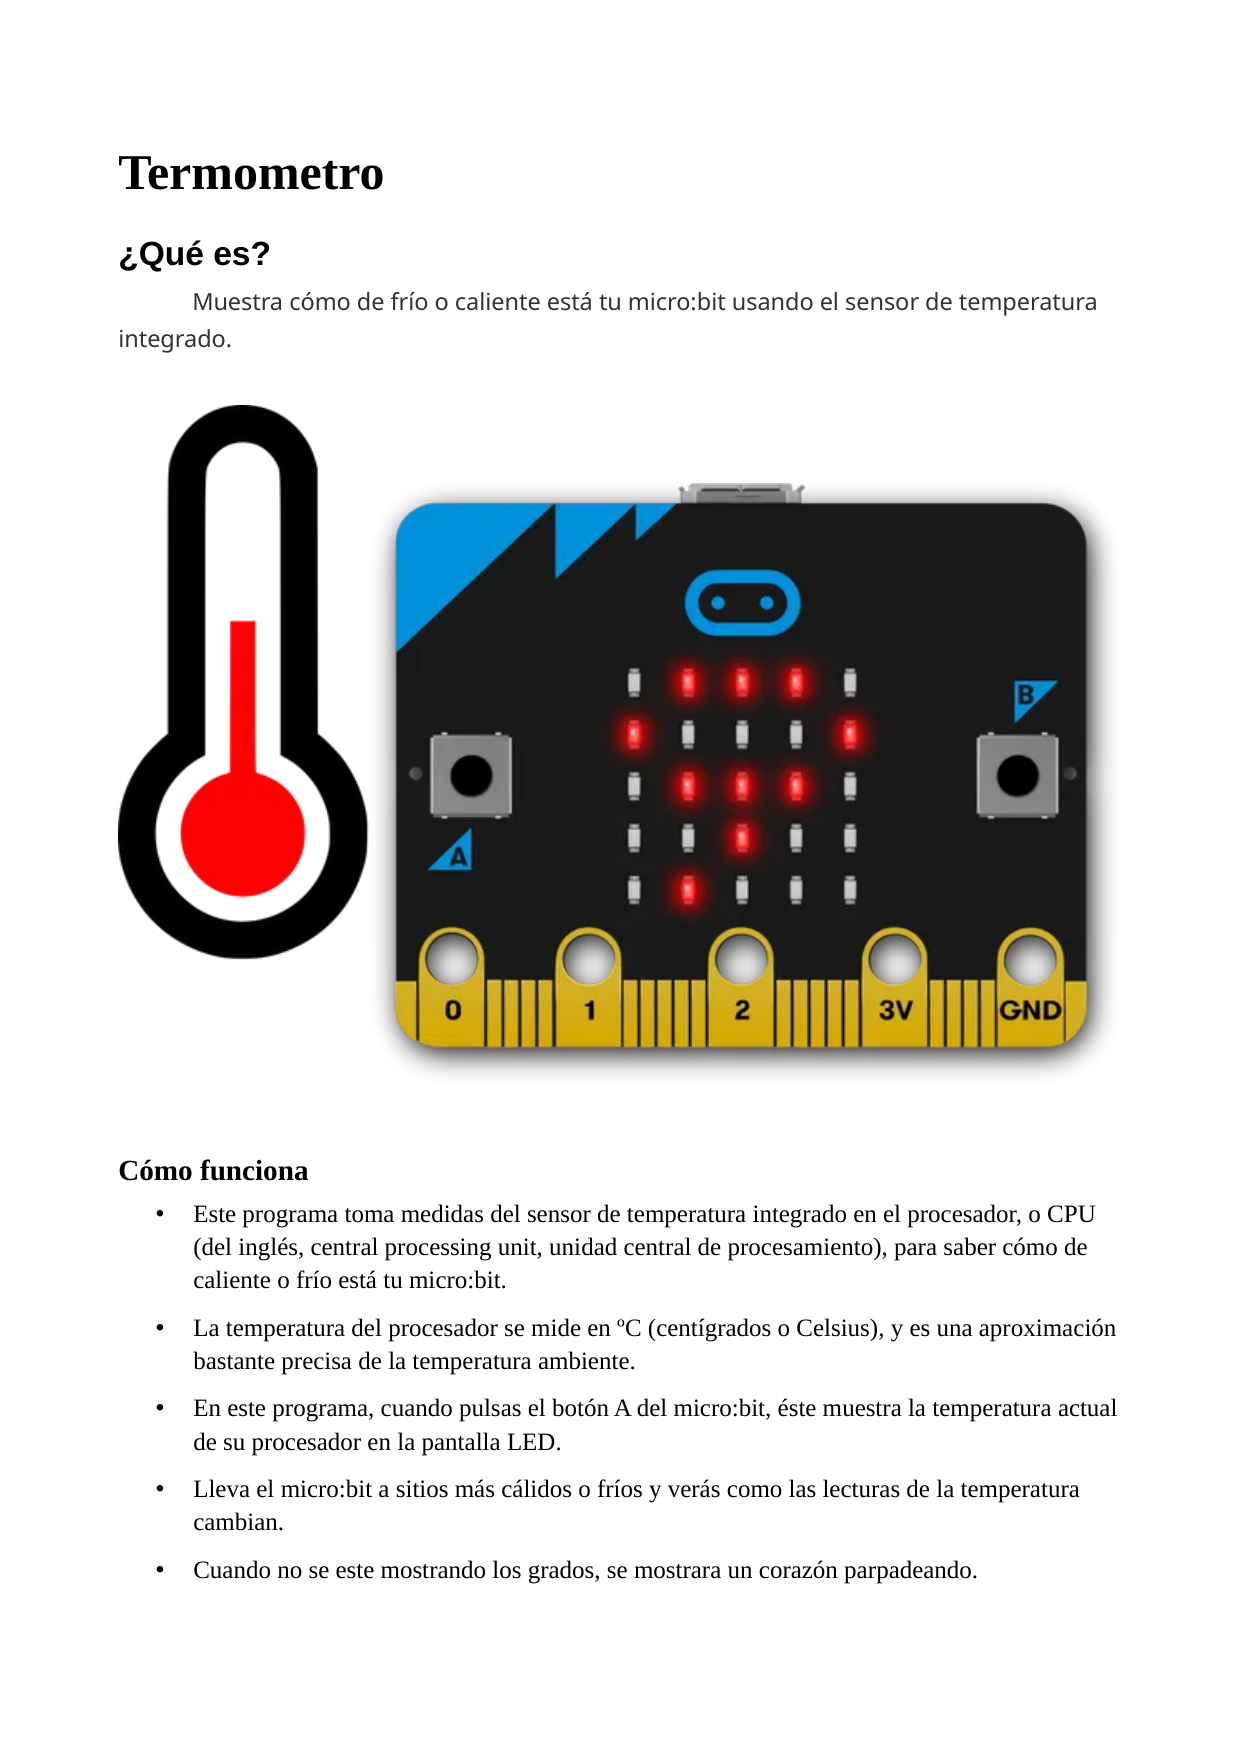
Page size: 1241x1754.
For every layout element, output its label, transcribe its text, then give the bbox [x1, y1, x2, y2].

picture [118, 405, 1123, 1087]
list La temperatura del procesador se mide en ºC (centígrados o Celsius), y es una aproximación bastante precisa de la temperatura ambiente. [156, 1313, 1122, 1375]
subtitle ¿Qué es? [118, 234, 1122, 273]
list Lleva el micro:bit a sitios más cálidos o fríos y verás como las lecturas de la temperatura cambian. [156, 1474, 1122, 1536]
subtitle Cómo funciona [118, 1153, 1122, 1187]
text Muestra cómo de frío o caliente está tu micro:bit usando el sensor de temperatura integrado. [118, 285, 1122, 387]
list En este programa, cuando pulsas el botón A del micro:bit, éste muestra la temperatura actual de su procesador en la pantalla LED. [156, 1393, 1122, 1455]
list Cuando no se este mostrando los grados, se mostrara un corazón parpadeando. [156, 1555, 1122, 1583]
subtitle Termometro [118, 143, 1122, 201]
list Este programa toma medidas del sensor de temperatura integrado en el procesador, o CPU (del inglés, central processing unit, unidad central de procesamiento), para saber cómo de caliente o frío está tu micro:bit. [156, 1199, 1122, 1294]
